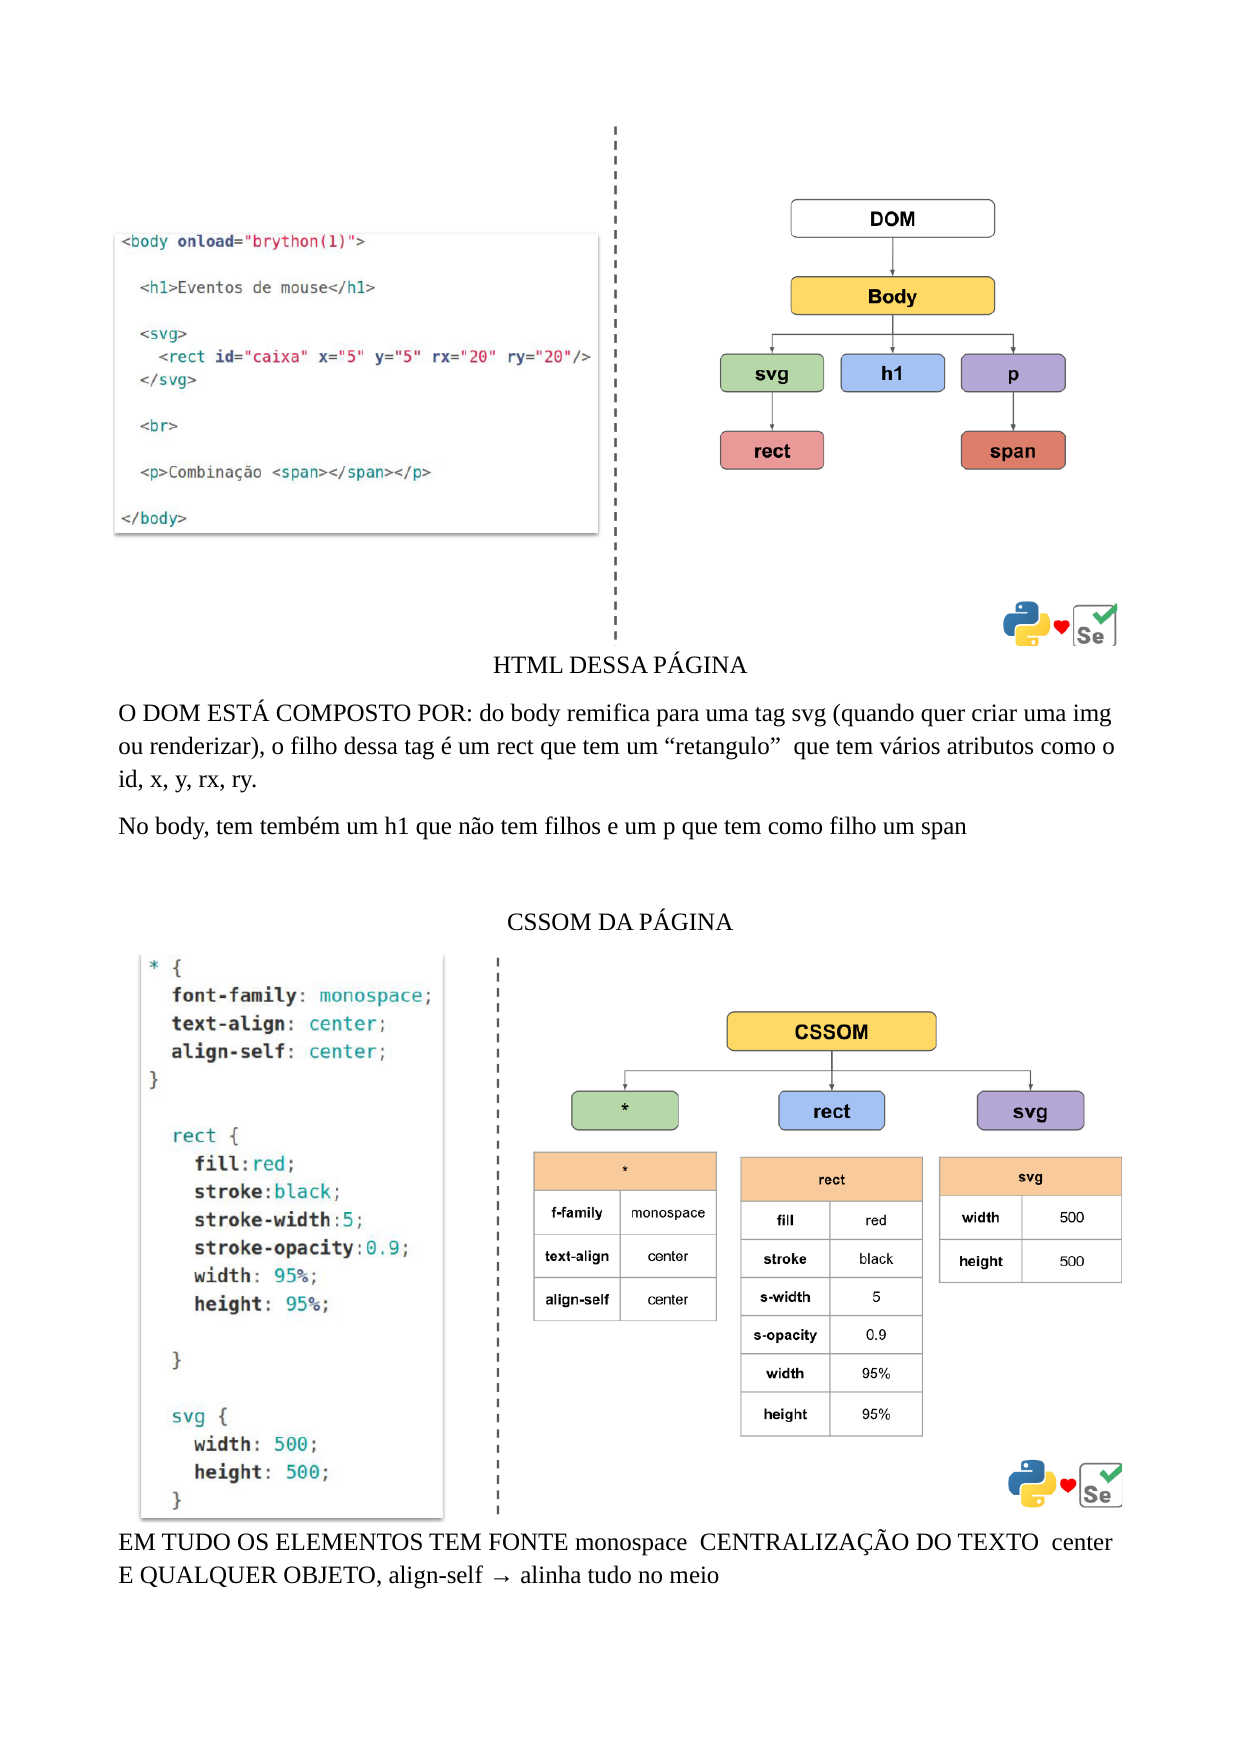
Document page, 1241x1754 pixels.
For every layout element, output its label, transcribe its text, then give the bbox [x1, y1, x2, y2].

picture [118, 954, 1123, 1523]
picture [113, 120, 1118, 646]
text EM TUDO OS ELEMENTOS TEM FONTE monospace CENTRALIZAÇÃO DO TEXTO center E QUALQUER OBJETO, align-self → alinha tudo no meio [118, 1523, 1122, 1589]
text HTML DESSA PÁGINA [118, 118, 1122, 679]
text No body, tem tembém um h1 que não tem filhos e um p que tem como filho um span [118, 811, 1122, 840]
text O DOM ESTÁ COMPOSTO POR: do body remifica para uma tag svg (quando quer criar uma img ou renderizar), o filho dessa tag é um rect que tem um “retangulo” que tem vários atributos como o id, x, y, rx, ry. [118, 698, 1122, 793]
text CSSOM DA PÁGINA [118, 907, 1122, 935]
